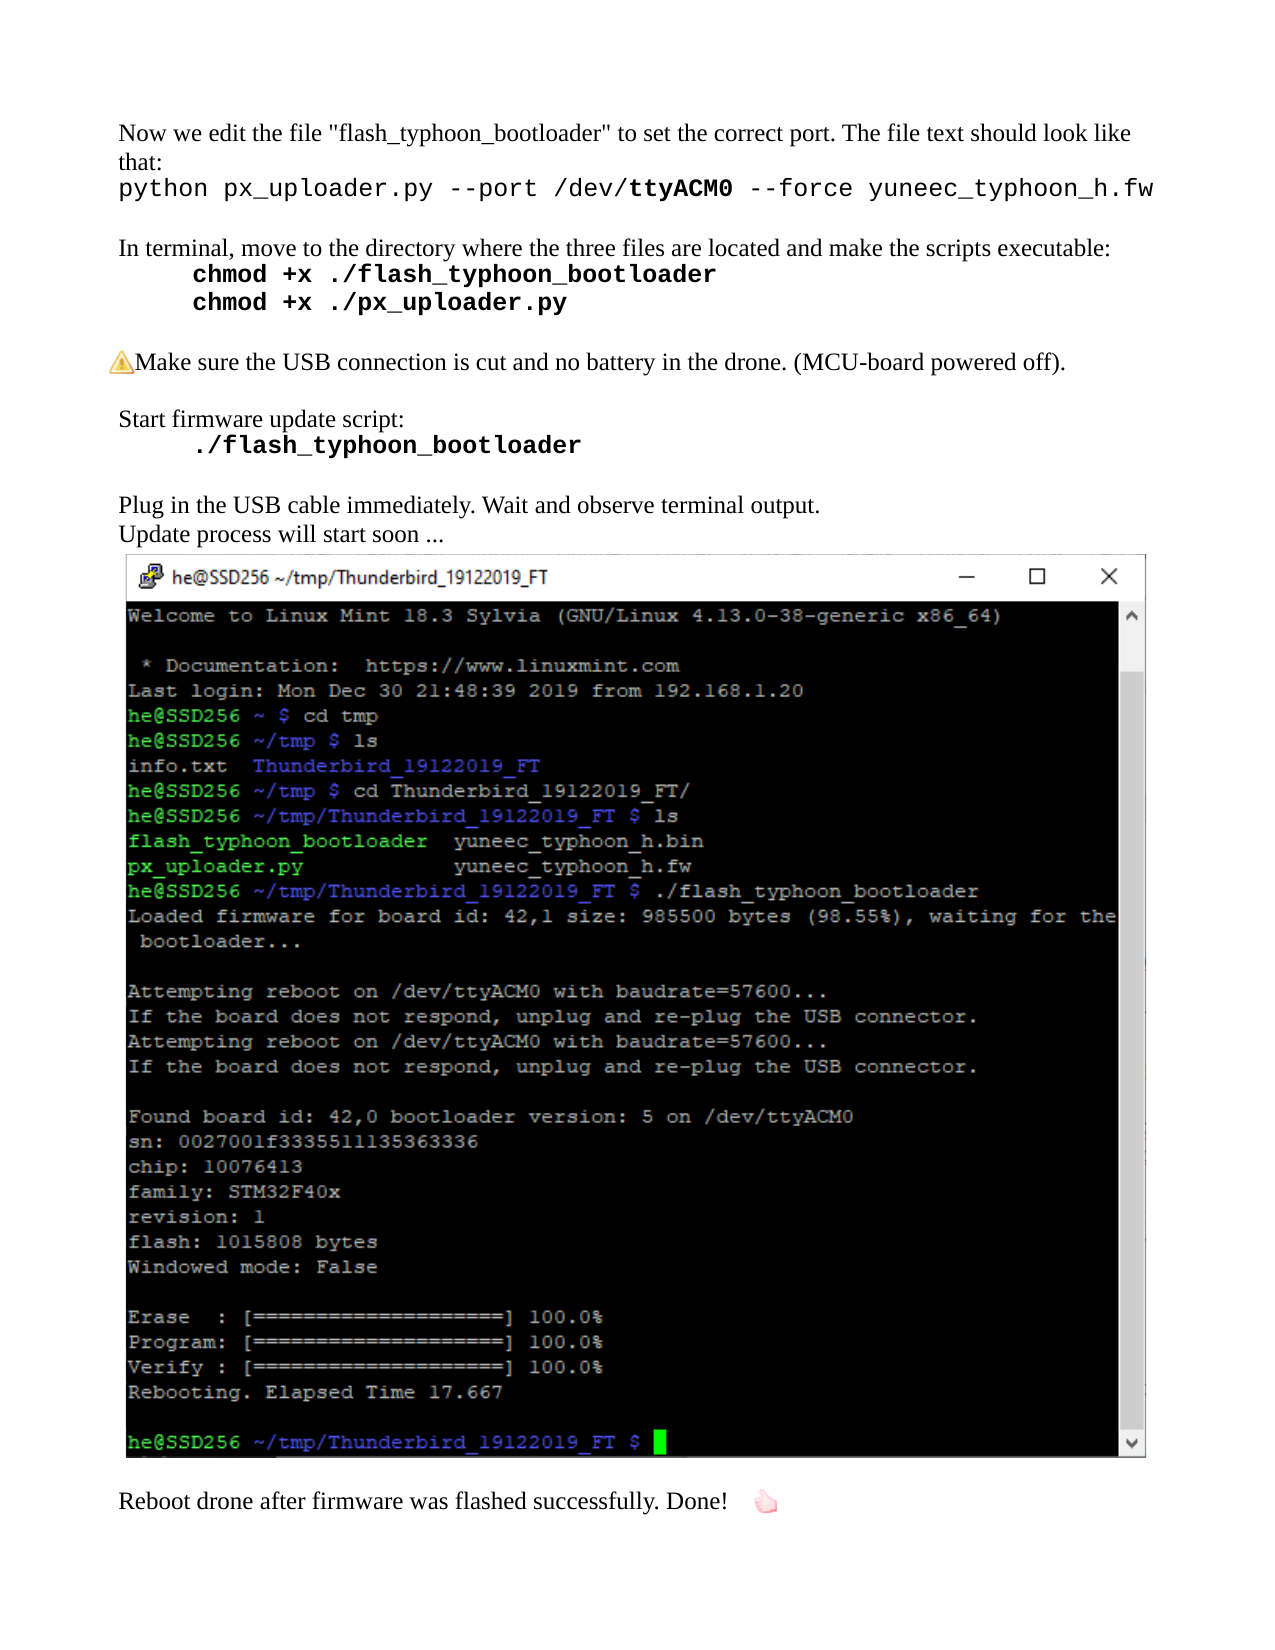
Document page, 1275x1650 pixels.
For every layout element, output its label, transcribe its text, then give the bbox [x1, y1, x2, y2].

text chmod +x ./flash_typhoon_bootloader [118, 261, 1157, 290]
text ./flash_typhoon_bootloader [118, 433, 1157, 461]
text Plug in the USB cable immediately. Wait and observe terminal output. [118, 490, 1157, 519]
picture [753, 1489, 779, 1515]
text chmod +x ./px_uploader.py [118, 290, 1157, 318]
picture [109, 350, 135, 376]
text Reboot drone after firmware was flashed successfully. Done! [118, 1486, 1157, 1515]
text python px_uploader.py --port /dev/ttyACM0 --force yuneec_typhoon_h.fw [118, 176, 1157, 204]
text In terminal, move to the directory where the three files are located and make the scripts executable: [118, 233, 1157, 261]
text Now we edit the file "flash_typhoon_bootloader" to set the correct port. The file text should look like that: [118, 118, 1157, 176]
text Update process will start soon ... [118, 519, 1157, 548]
text Make sure the USB connection is cut and no battery in the drone. (MCU-board powered off). [118, 347, 1157, 376]
picture [125, 554, 1147, 1458]
text Start firmware update script: [118, 404, 1157, 433]
